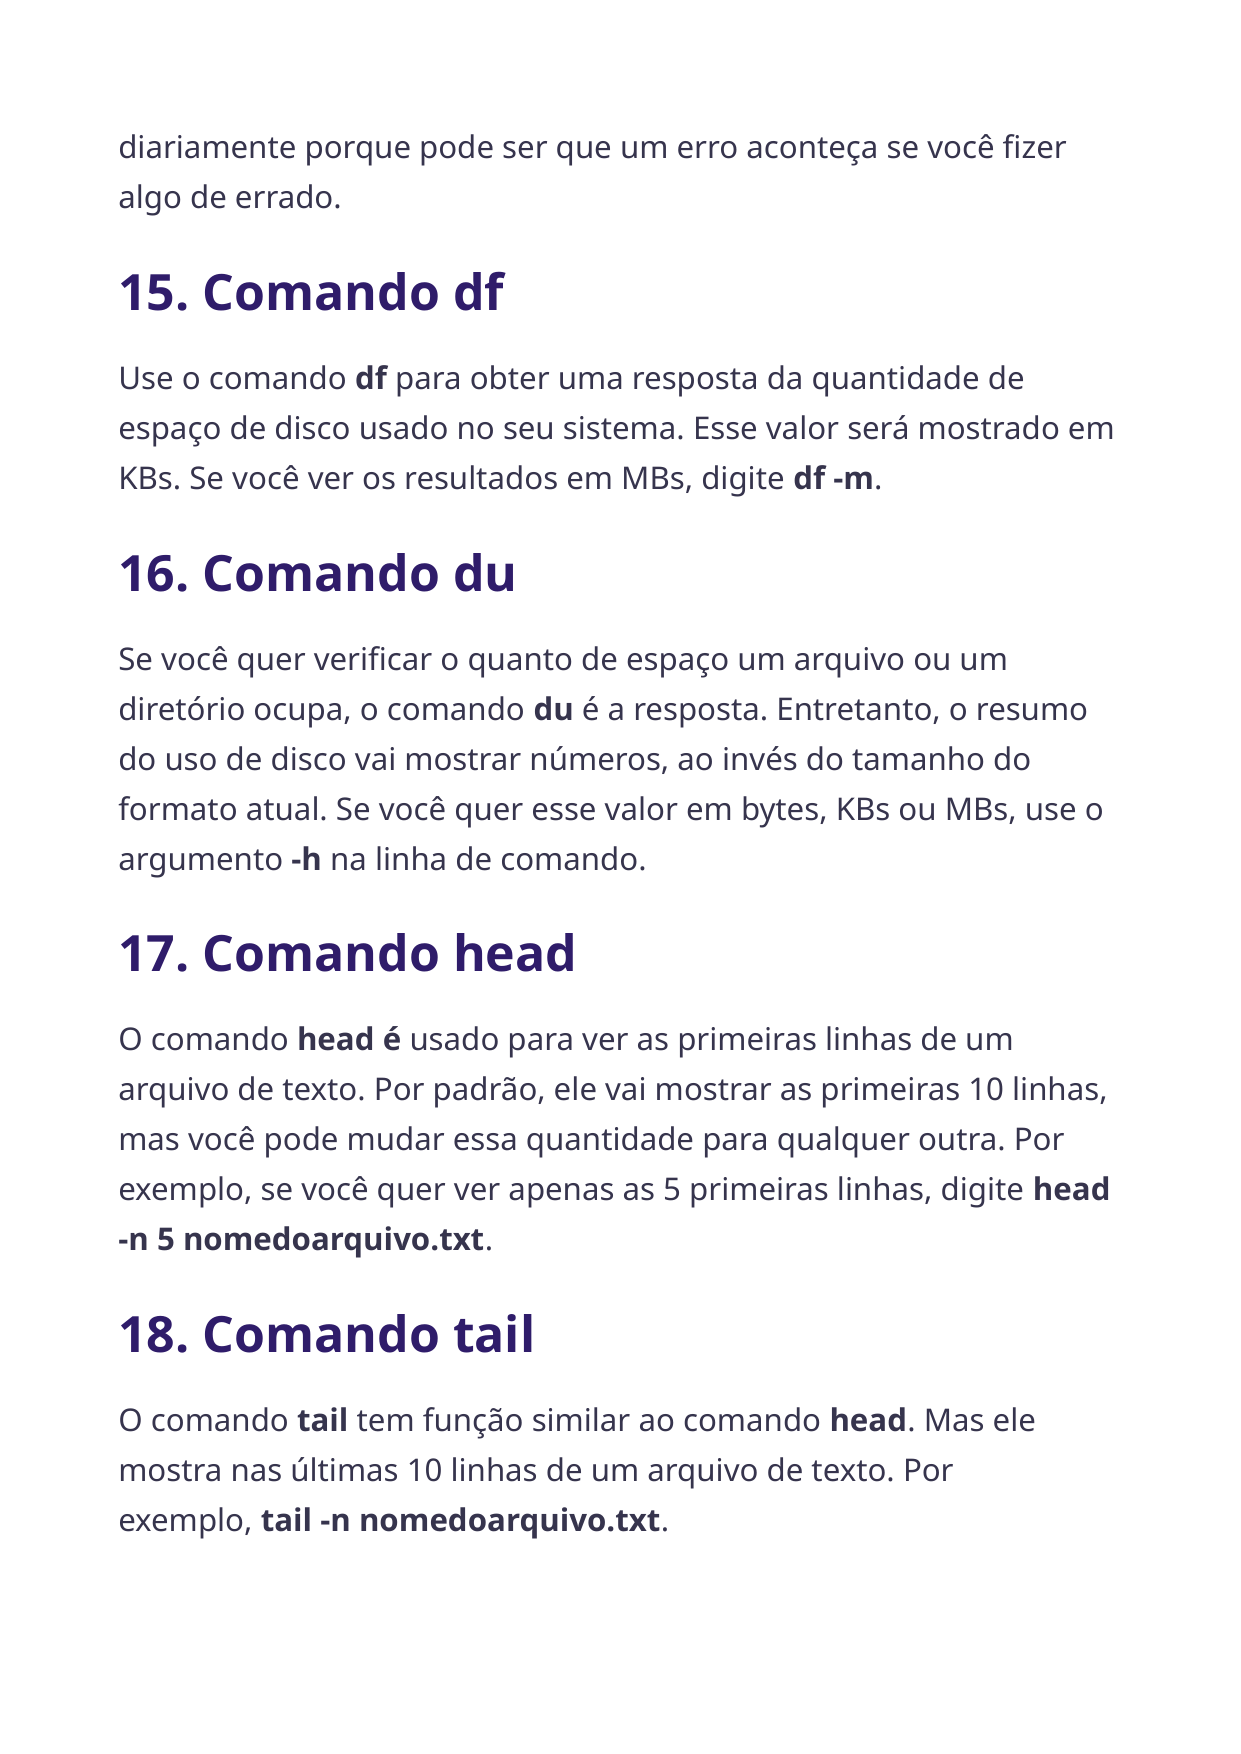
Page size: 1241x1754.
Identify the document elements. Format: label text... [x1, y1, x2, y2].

text O comando head é usado para ver as primeiras linhas de um arquivo de texto. Por padrão, ele vai mostrar as primeiras 10 linhas, mas você pode mudar essa quantidade para qualquer outra. Por exemplo, se você quer ver apenas as 5 primeiras linhas, digite head -n 5 nomedoarquivo.txt. [118, 1010, 1122, 1260]
text O comando tail tem função similar ao comando head. Mas ele mostra nas últimas 10 linhas de um arquivo de texto. Por exemplo, tail -n nomedoarquivo.txt. [118, 1391, 1122, 1541]
text Use o comando df para obter uma resposta da quantidade de espaço de disco usado no seu sistema. Esse valor será mostrado em KBs. Se você ver os resultados em MBs, digite df -m. [118, 349, 1122, 499]
subtitle 18. Comando tail [118, 1299, 1122, 1367]
text diariamente porque pode ser que um erro aconteça se você fizer algo de errado. [118, 118, 1122, 218]
subtitle 16. Comando du [118, 538, 1122, 606]
subtitle 17. Comando head [118, 918, 1122, 987]
subtitle 15. Comando df [118, 257, 1122, 325]
text Se você quer verificar o quanto de espaço um arquivo ou um diretório ocupa, o comando du é a resposta. Entretanto, o resumo do uso de disco vai mostrar números, ao invés do tamanho do formato atual. Se você quer esse valor em bytes, KBs ou MBs, use o argumento -h na linha de comando. [118, 629, 1122, 879]
